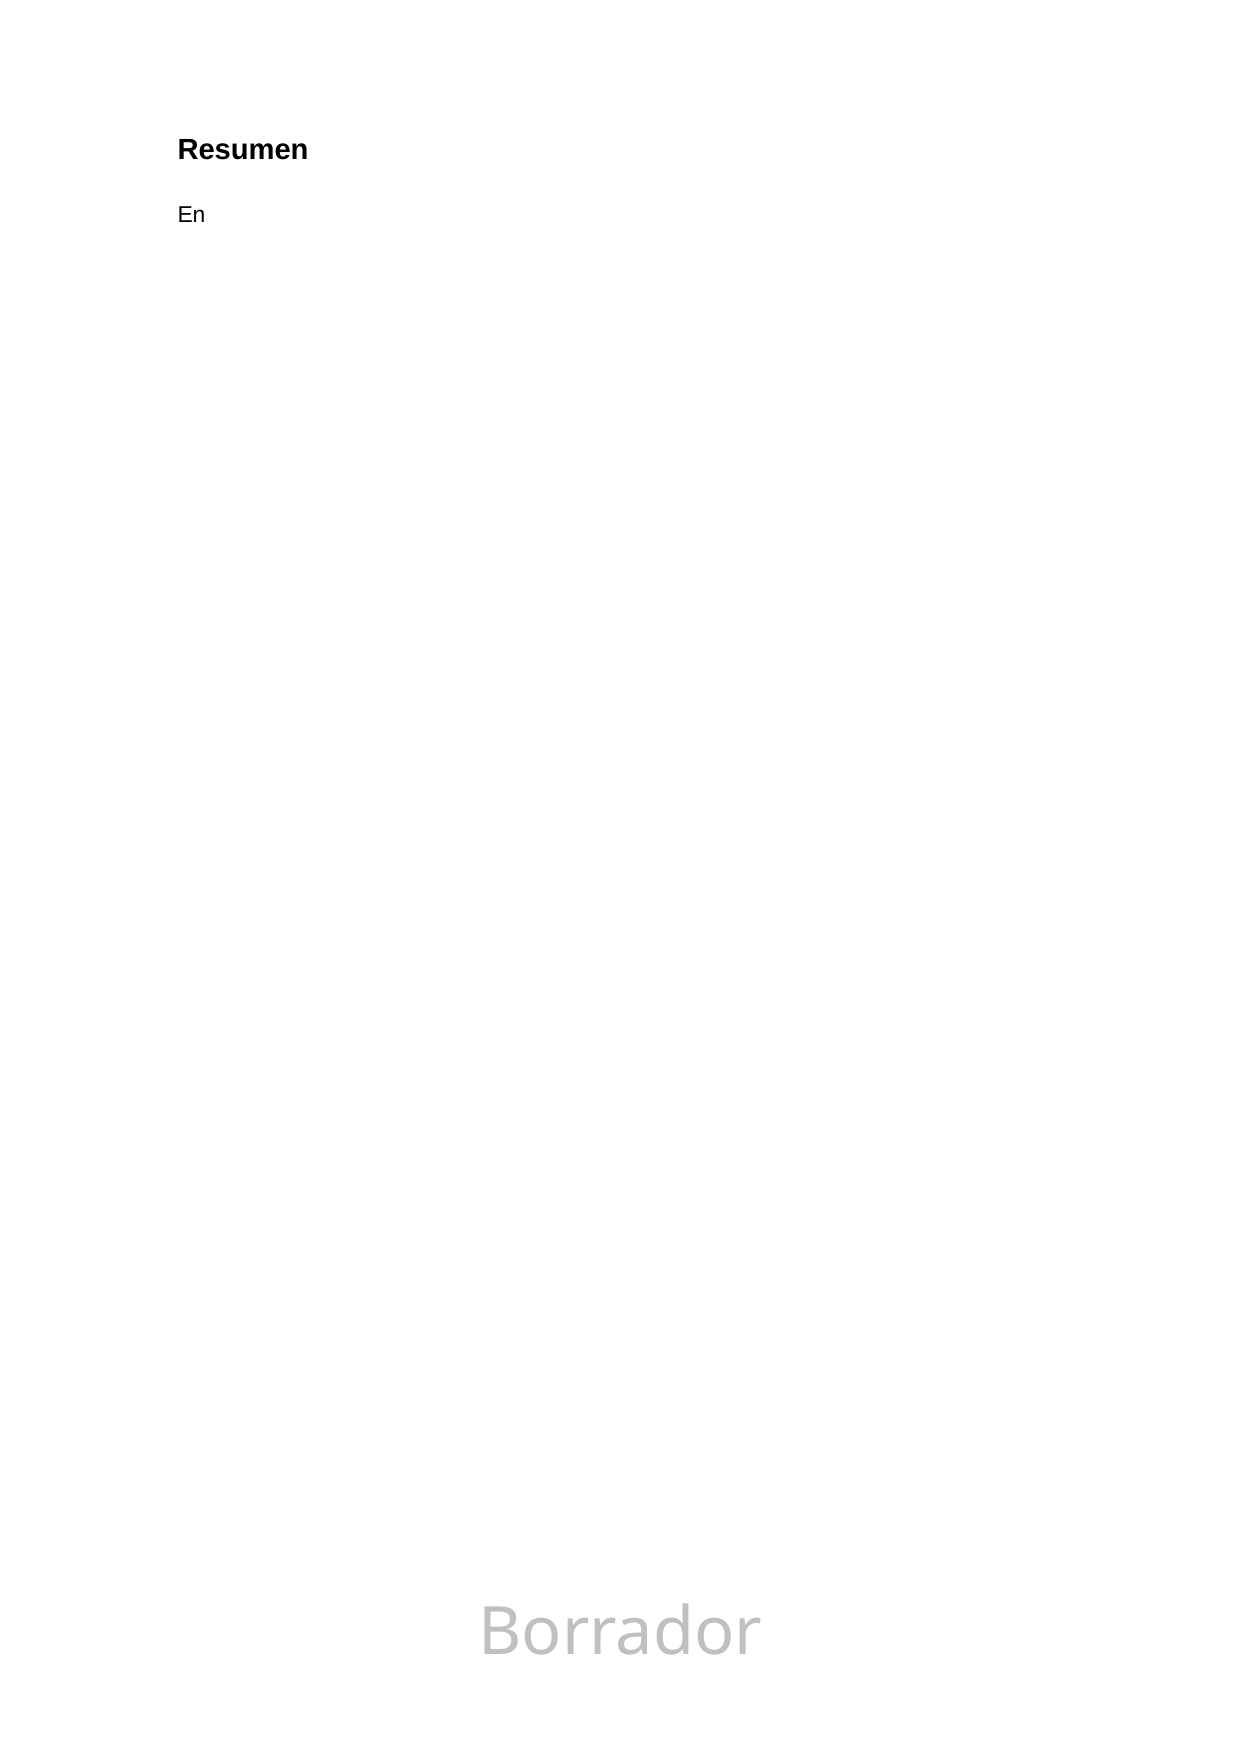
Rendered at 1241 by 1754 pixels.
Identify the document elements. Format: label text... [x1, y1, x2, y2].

text Resumen [177, 132, 1152, 166]
text En [177, 201, 1152, 227]
